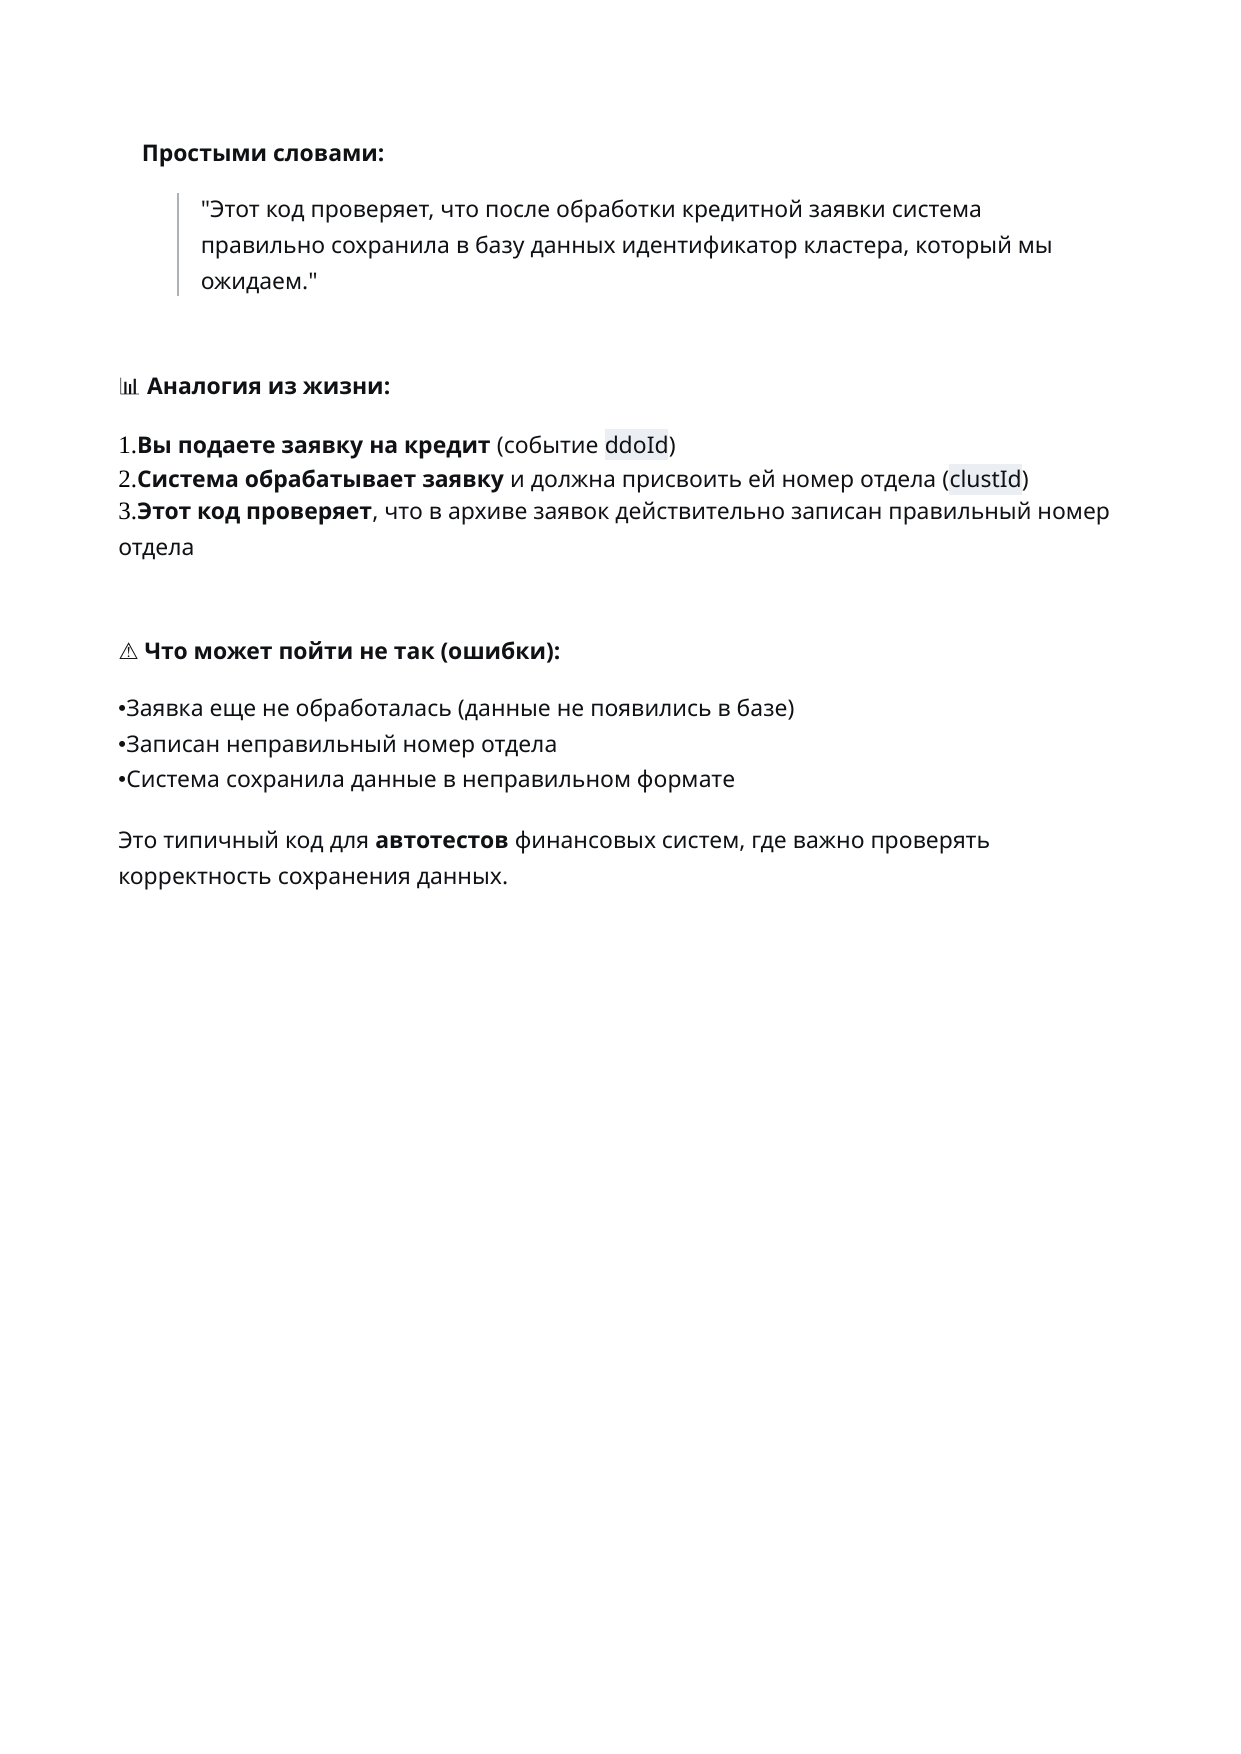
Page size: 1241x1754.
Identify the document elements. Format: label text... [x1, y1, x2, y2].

text "Этот код проверяет, что после обработки кредитной заявки система правильно сохранила в базу данных идентификатор кластера, который мы ожидаем." [179, 193, 1063, 296]
text Это типичный код для автотестов финансовых систем, где важно проверять корректность сохранения данных. [118, 824, 1122, 892]
subtitle ⚠️ Что может пойти не так (ошибки): [118, 617, 1122, 667]
subtitle 📊 Аналогия из жизни: [118, 351, 1122, 401]
list Система обрабатывает заявку и должна присвоить ей номер отдела (clustId) [118, 460, 1122, 495]
list Система сохранила данные в неправильном формате [118, 763, 1122, 795]
list Записан неправильный номер отдела [118, 727, 1122, 759]
subtitle 🎯 Простыми словами: [118, 118, 1122, 168]
list Заявка еще не обработалась (данные не появились в базе) [118, 692, 1122, 723]
list Вы подаете заявку на кредит (событие ddoId) [118, 426, 1122, 460]
list Этот код проверяет, что в архиве заявок действительно записан правильный номер отдела [118, 495, 1122, 562]
